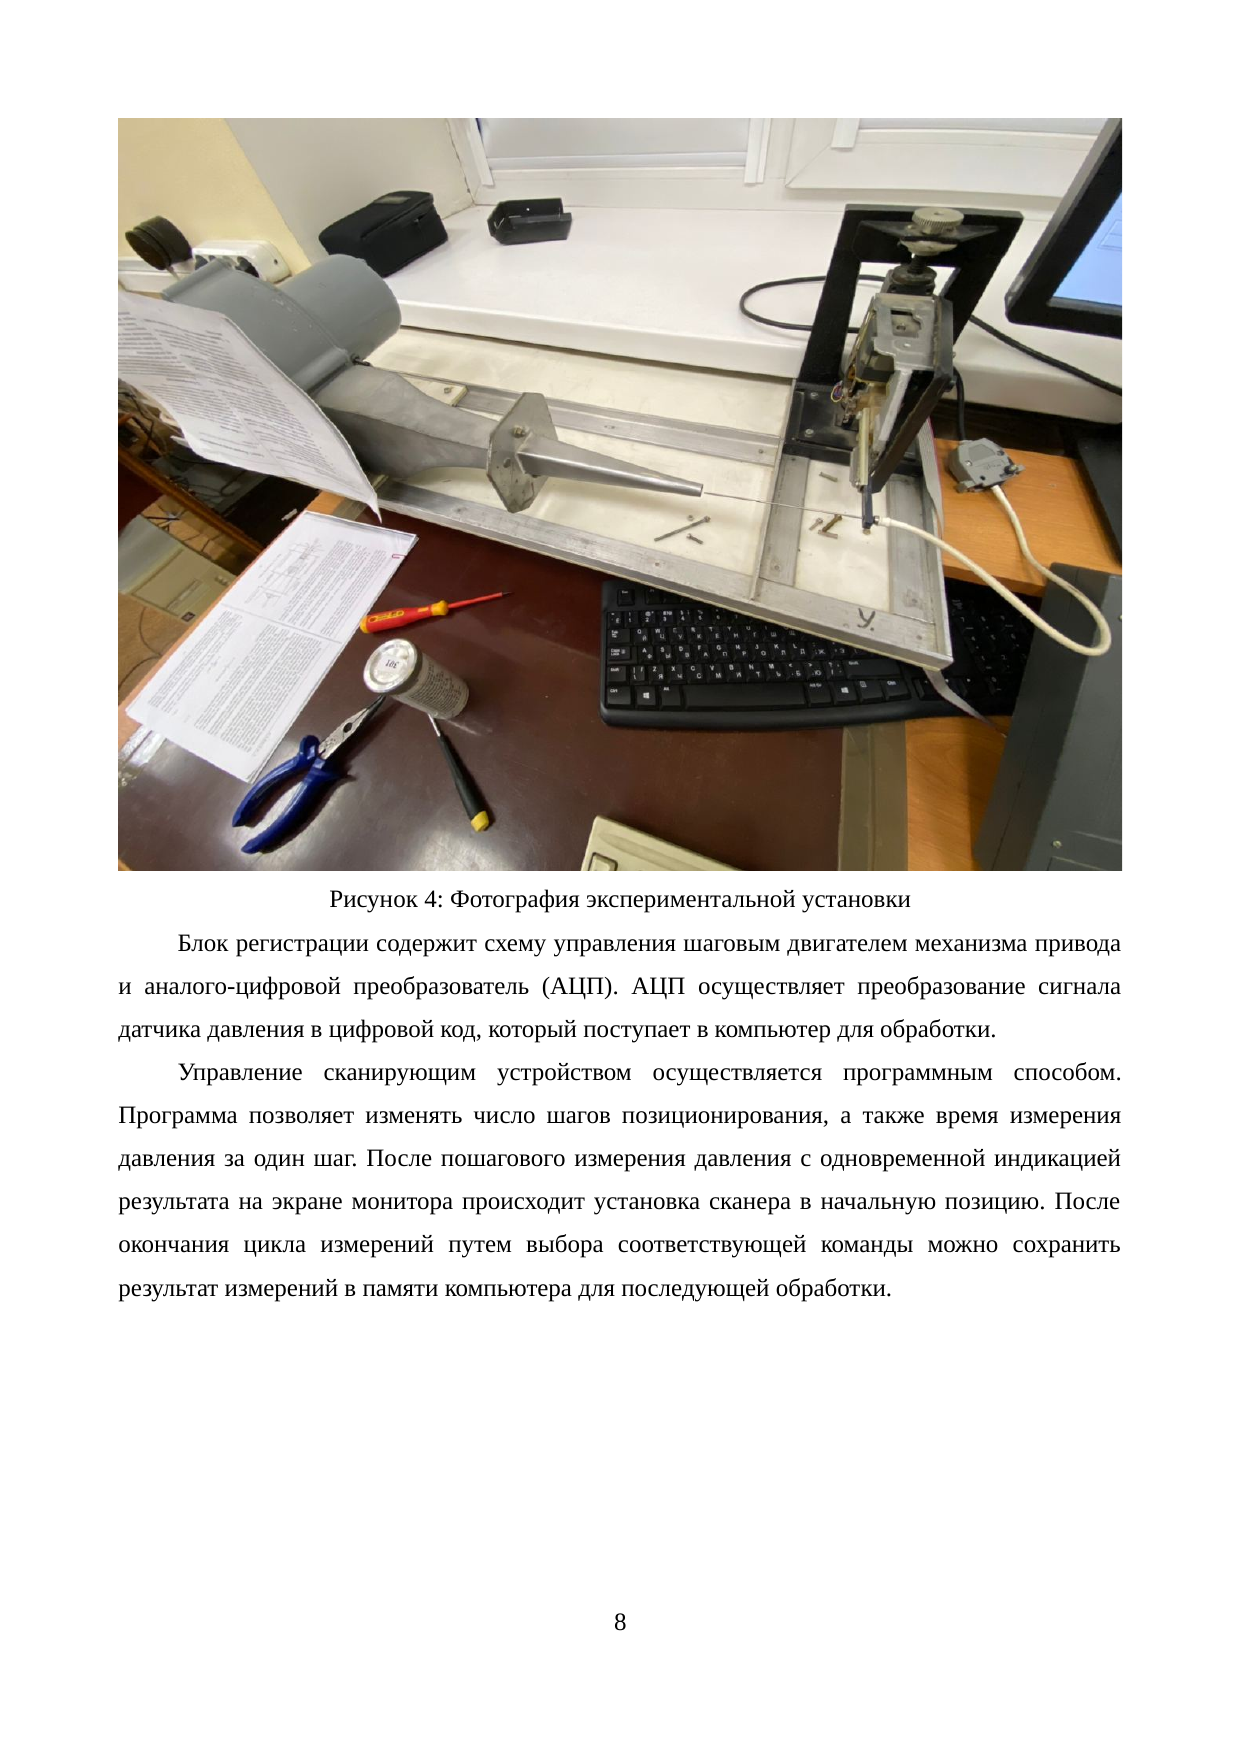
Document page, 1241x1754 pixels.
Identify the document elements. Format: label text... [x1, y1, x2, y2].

text Блок регистрации содержит схему управления шаговым двигателем механизма привода и аналого-цифровой преобразователь (АЦП). АЦП осуществляет преобразование сигнала датчика давления в цифровой код, который поступает в компьютер для обработки. [118, 928, 1122, 1043]
text Рисунок 4: Фотография экспериментальной установки [118, 871, 1122, 913]
picture [118, 118, 1123, 871]
text Управление сканирующим устройством осуществляется программным способом. Программа позволяет изменять число шагов позиционирования, а также время измерения давления за один шаг. После пошагового измерения давления с одновременной индикацией результата на экране монитора происходит установка сканера в начальную позицию. После окончания цикла измерений путем выбора соответствующей команды можно сохранить результат измерений в памяти компьютера для последующей обработки. [118, 1057, 1122, 1301]
